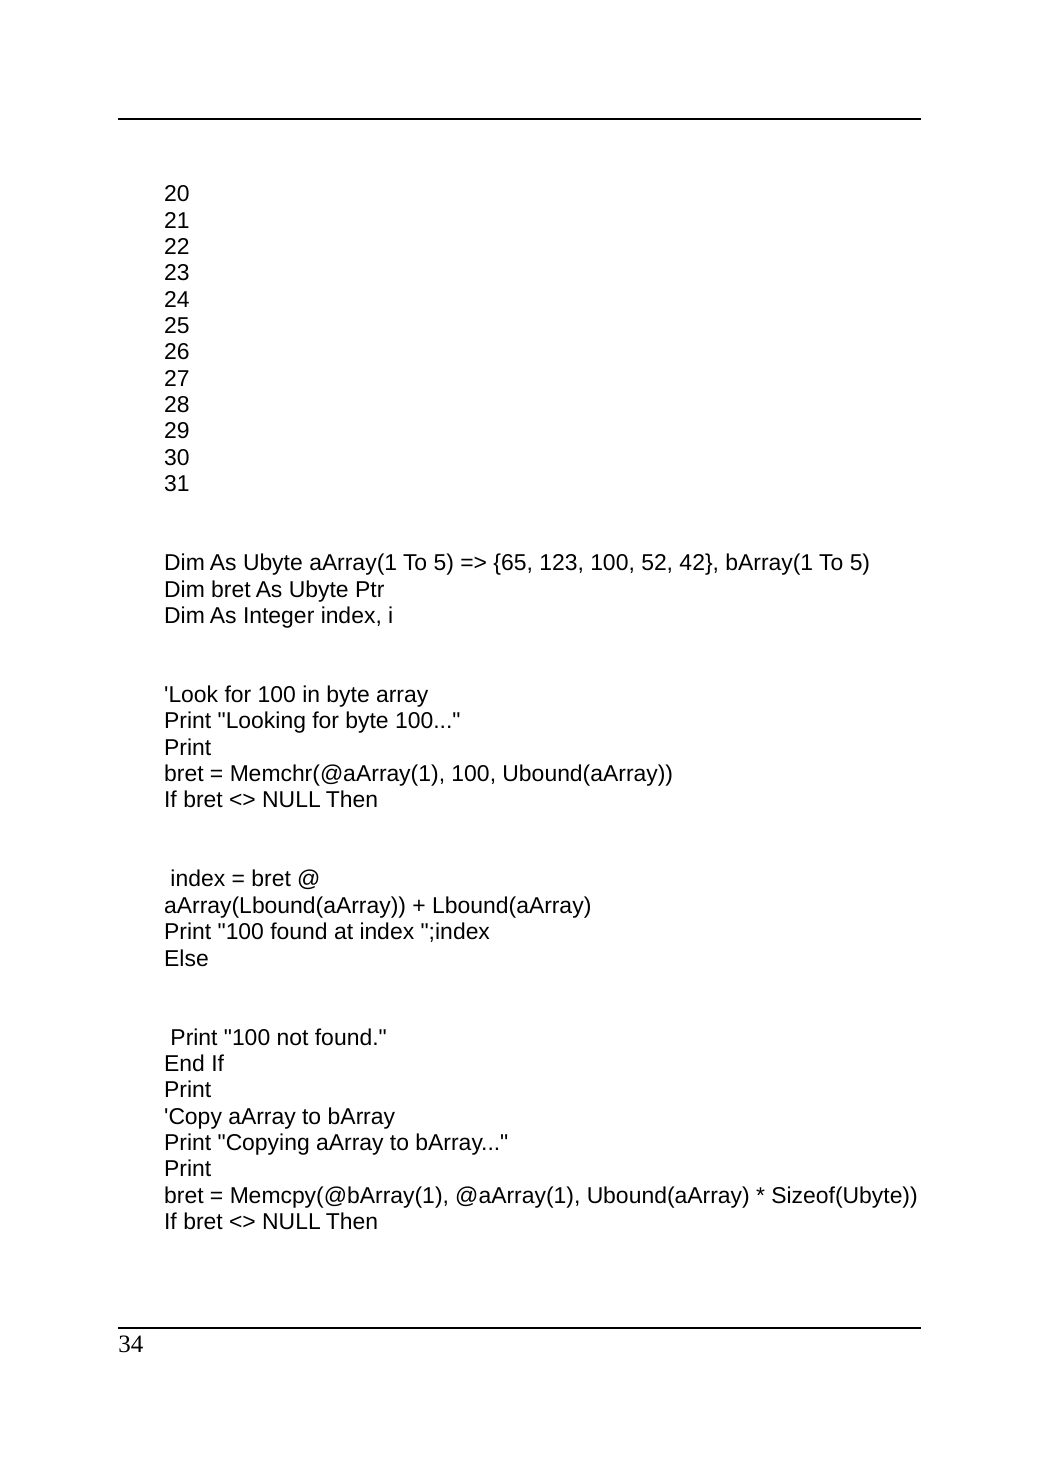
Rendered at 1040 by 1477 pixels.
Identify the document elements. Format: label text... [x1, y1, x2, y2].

text Print [118, 1076, 921, 1103]
text Dim As Integer index, i [118, 602, 921, 628]
text Print "100 not found." [118, 1023, 921, 1050]
text Print "Copying aArray to bArray..." [118, 1129, 921, 1155]
text 21 [118, 207, 921, 233]
text index = bret @ [118, 865, 921, 892]
text 31 [118, 470, 921, 496]
text 30 [118, 444, 921, 470]
text 27 [118, 365, 921, 391]
text End If [118, 1050, 921, 1076]
text 23 [118, 259, 921, 286]
text 29 [118, 417, 921, 444]
text If bret <> NULL Then [118, 786, 921, 813]
text bret = Memchr(@aArray(1), 100, Ubound(aArray)) [118, 760, 921, 786]
text Print [118, 734, 921, 760]
text Print [118, 1155, 921, 1182]
text 25 [118, 312, 921, 338]
text 20 [118, 180, 921, 207]
text If bret <> NULL Then [118, 1208, 921, 1234]
text bret = Memcpy(@bArray(1), @aArray(1), Ubound(aArray) * Sizeof(Ubyte)) [118, 1182, 921, 1208]
text 26 [118, 338, 921, 365]
text 'Look for 100 in byte array [118, 681, 921, 707]
text 28 [118, 391, 921, 417]
text Print "Looking for byte 100..." [118, 707, 921, 734]
text aArray(Lbound(aArray)) + Lbound(aArray) [118, 892, 921, 918]
text Print "100 found at index ";index [118, 918, 921, 944]
text 'Copy aArray to bArray [118, 1103, 921, 1129]
text Else [118, 944, 921, 971]
text Dim bret As Ubyte Ptr [118, 576, 921, 602]
text Dim As Ubyte aArray(1 To 5) => {65, 123, 100, 52, 42}, bArray(1 To 5) [118, 549, 921, 576]
text 22 [118, 233, 921, 259]
text 24 [118, 286, 921, 312]
